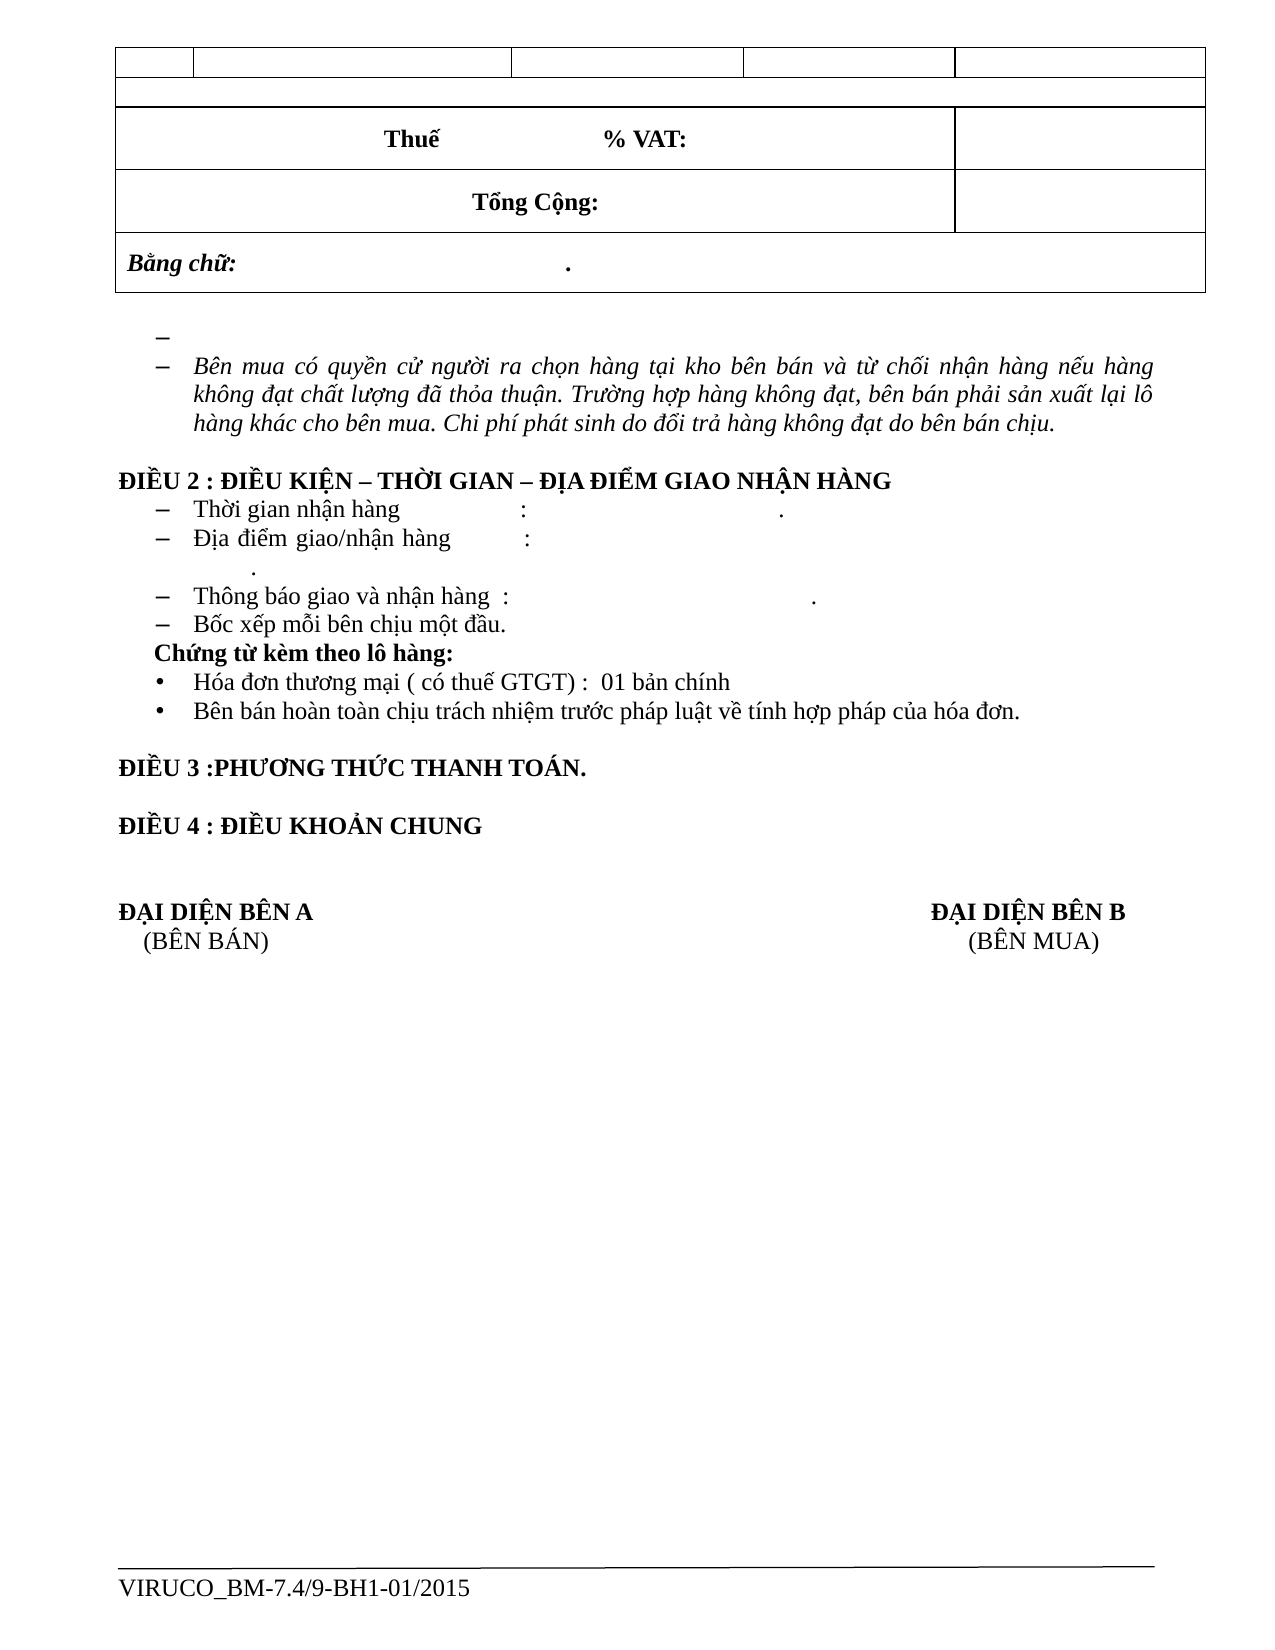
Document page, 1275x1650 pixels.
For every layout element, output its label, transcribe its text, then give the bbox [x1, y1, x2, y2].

text (BÊN BÁN) (BÊN MUA) [118, 926, 1157, 954]
text ÐIỀU 4 : ĐIỀU KHOẢN CHUNG [118, 811, 1157, 839]
table_cell <line.product_id.default_code> [194, 48, 511, 77]
table_cell Tổng Cộng: [116, 170, 954, 232]
list Thông báo giao và nhận hàng : <o.thongbao_nhanhang>. [156, 581, 1157, 609]
table_cell <sequence + 1> [116, 48, 193, 77]
text Chứng từ kèm theo lô hàng: [118, 638, 1157, 667]
table_cell <convert_amount(o.amount_tax)> [956, 108, 1205, 169]
list Bên bán hoàn toàn chịu trách nhiệm trước pháp luật về tính hợp pháp của hóa đơn. [156, 696, 1157, 724]
table_cell <convert_amount(line.product_qty)> [512, 48, 743, 77]
list Bên mua có quyền cử người ra chọn hàng tại kho bên bán và từ chối nhận hàng nếu hàng không đạt chất lượng đã thỏa thuận. Trường hợp hàng không đạt, bên bán phải sản xuất lại lô hàng khác cho bên mua. Chi phí phát sinh do đổi trả hàng không đạt do bên bán chịu. [156, 351, 1157, 437]
text <o.phuongthuc_thanhtoan> [154, 782, 1157, 811]
list Thời gian nhận hàng : <o.ngay_nhanhang>. [156, 494, 1157, 523]
table_cell <convert_amount(line.price_unit)> [744, 48, 954, 77]
table_cell Thuế <get_tax(o)>% VAT: [116, 108, 954, 169]
text ÐIỀU 3 :PHƯƠNG THỨC THANH TOÁN. [118, 753, 1157, 782]
text ĐẠI DIỆN BÊN A ĐẠI DIỆN BÊN B [118, 897, 1157, 926]
list Địa điểm giao/nhận hàng : <o.diadiem_nhanhang and o.diadiem_nhanhang.name or ''>. [156, 523, 1157, 581]
list <o.chat_luong> [156, 322, 1157, 351]
list Bốc xếp mỗi bên chịu một đầu. [156, 609, 1157, 638]
text ÐIỀU 2 : ĐIỀU KIỆN – THỜI GIAN – ĐỊA ĐIỂM GIAO NHẬN HÀNG [118, 466, 1157, 494]
table_cell </for> [116, 78, 1205, 106]
table_cell <convert_amount(o.amount_total)> [956, 170, 1205, 232]
table_cell <convert_amount(line.price_subtotal)> [956, 48, 1205, 77]
text <get_dieukhoanchung()> [154, 839, 1157, 868]
list Hóa đơn thương mại ( có thuế GTGT) : 01 bản chính [156, 667, 1157, 696]
table_cell Bằng chữ: <convert(o.amount_total)>. [116, 233, 1205, 292]
